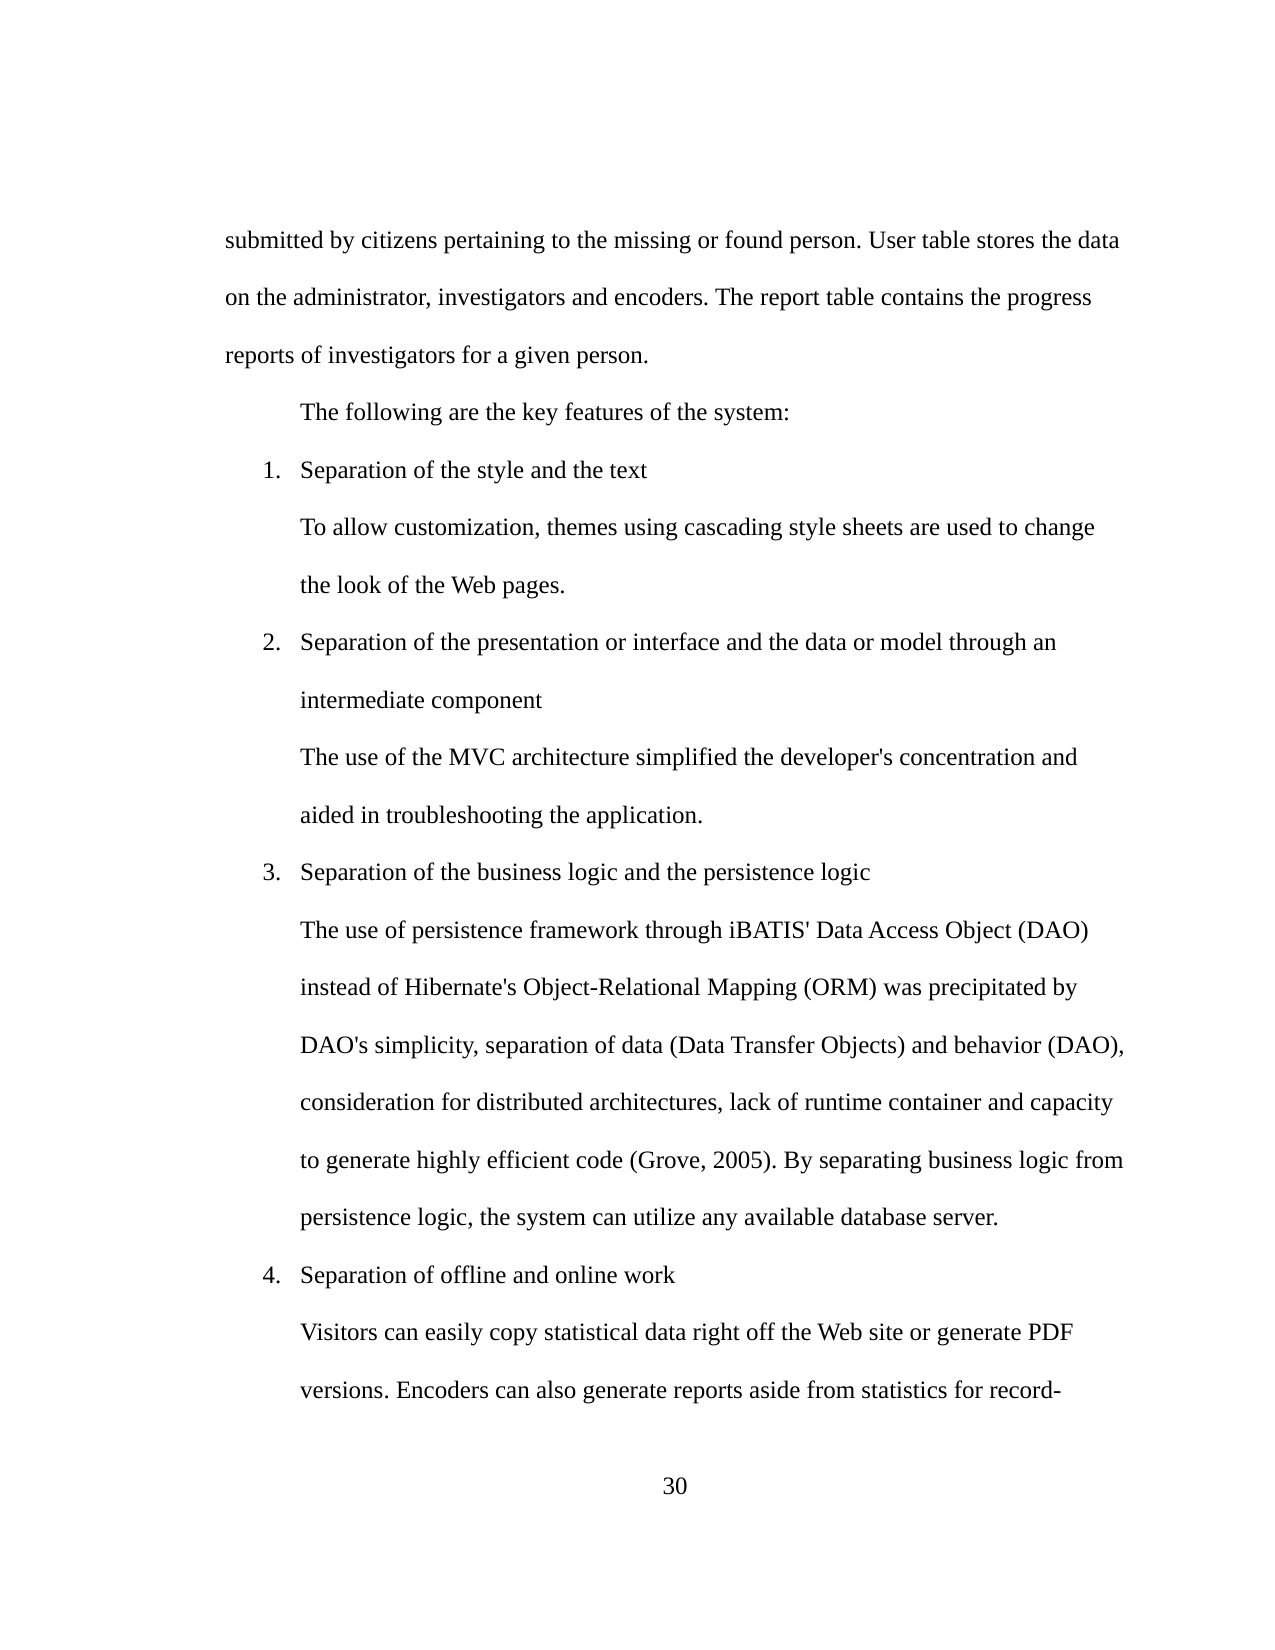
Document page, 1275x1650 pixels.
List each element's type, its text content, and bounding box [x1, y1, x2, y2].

list Separation of the business logic and the persistence logic [262, 857, 1125, 886]
list The use of the MVC architecture simplified the developer's concentration and aided in troubleshooting the application. [262, 742, 1125, 829]
list The use of persistence framework through iBATIS' Data Access Object (DAO) instead of Hibernate's Object-Relational Mapping (ORM) was precipitated by DAO's simplicity, separation of data (Data Transfer Objects) and behavior (DAO), consideration for distributed architectures, lack of runtime container and capacity to generate highly efficient code (Grove, 2005). By separating business logic from persistence logic, the system can utilize any available database server. [262, 915, 1125, 1231]
text submitted by citizens pertaining to the missing or found person. User table stores the data on the administrator, investigators and encoders. The report table contains the progress reports of investigators for a given person. [225, 225, 1125, 369]
list Separation of the presentation or interface and the data or model through an intermediate component [262, 627, 1125, 714]
list Visitors can easily copy statistical data right off the Web site or generate PDF versions. Encoders can also generate reports aside from statistics for record- [262, 1317, 1125, 1404]
text The following are the key features of the system: [225, 397, 1125, 426]
list To allow customization, themes using cascading style sheets are used to change the look of the Web pages. [262, 512, 1125, 599]
list Separation of the style and the text [262, 455, 1125, 484]
list Separation of offline and online work [262, 1260, 1125, 1289]
